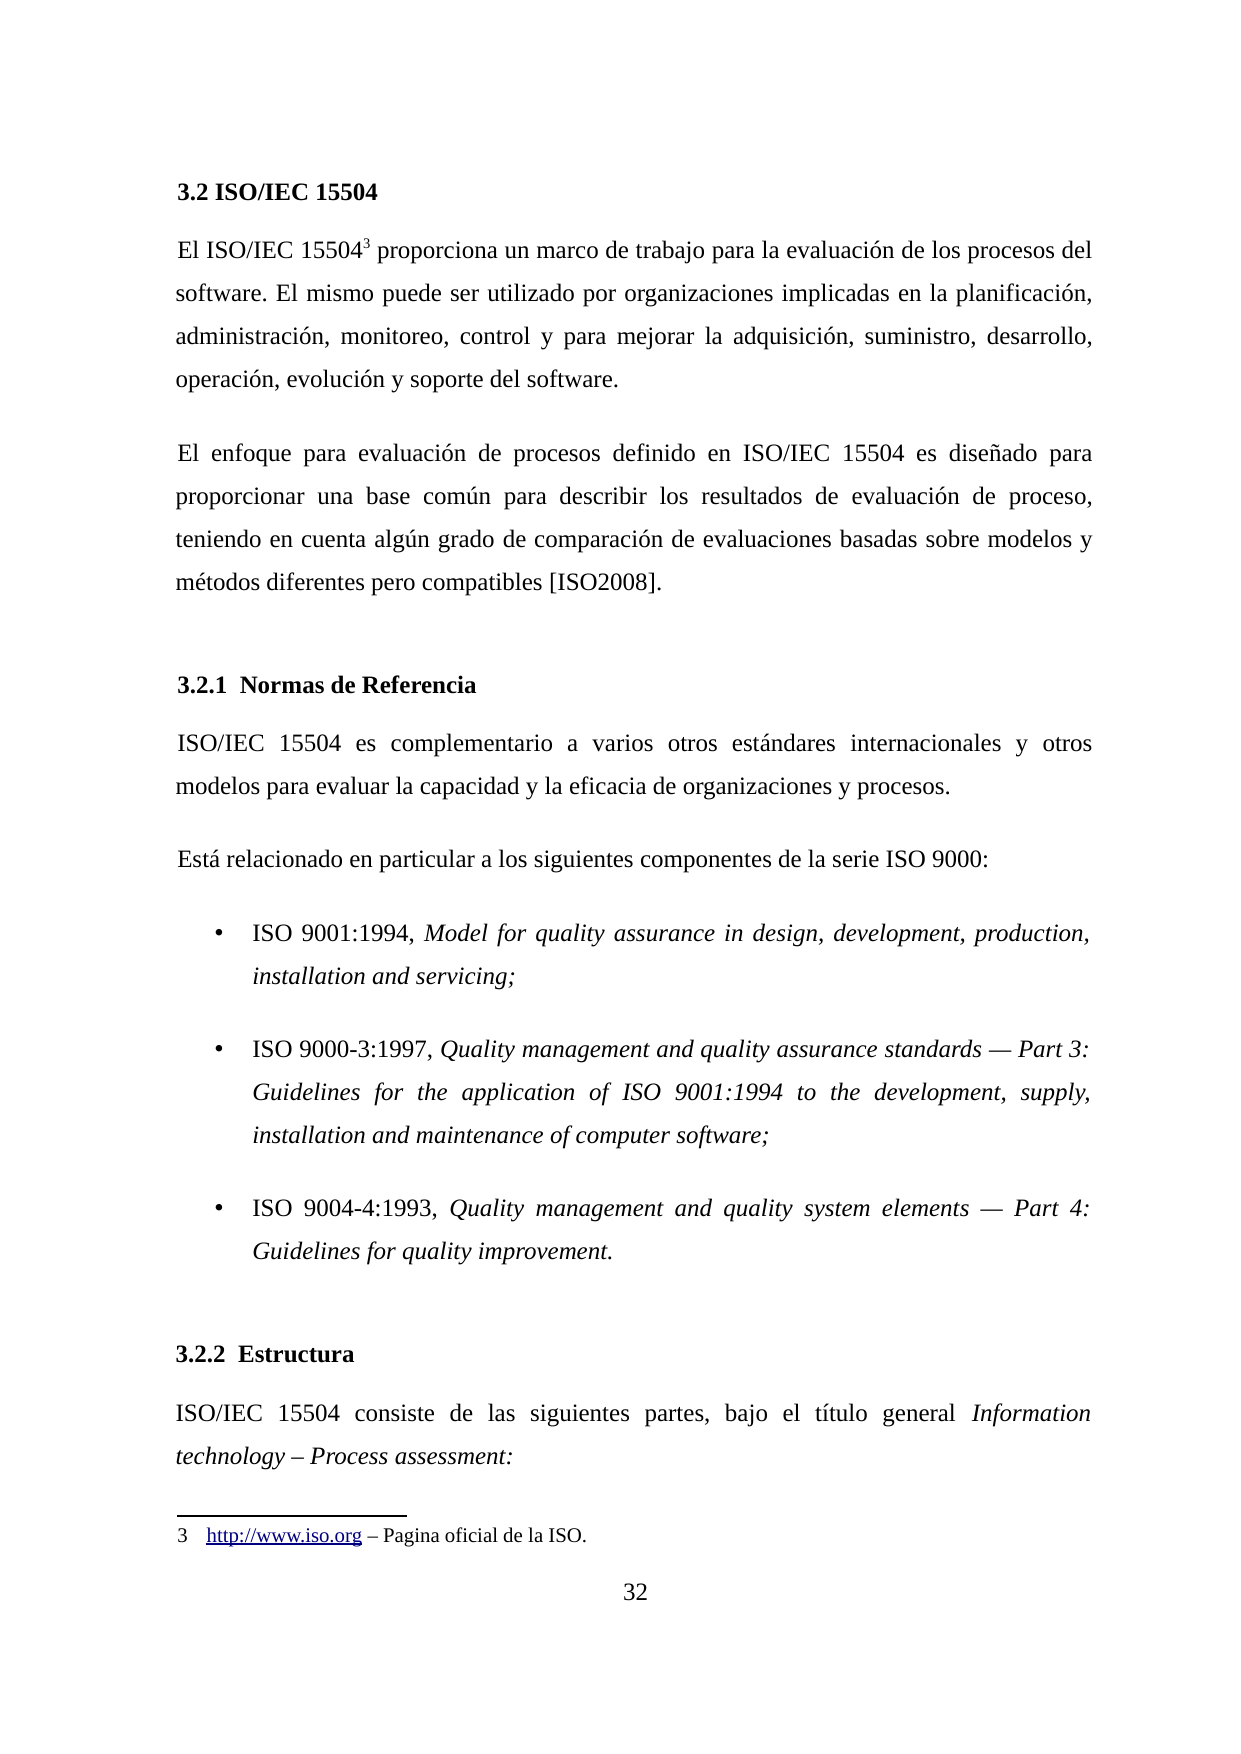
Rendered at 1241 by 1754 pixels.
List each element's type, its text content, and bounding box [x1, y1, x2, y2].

list ISO 9000-3:1997, Quality management and quality assurance standards — Part 3: Guidelines for the application of ISO 9001:1994 to the development, supply, installation and maintenance of computer software; [214, 1034, 1093, 1149]
text ISO/IEC 15504 es complementario a varios otros estándares internacionales y otros modelos para evaluar la capacidad y la eficacia de organizaciones y procesos. [175, 728, 1093, 800]
text El ISO/IEC 15504 proporciona un marco de trabajo para la evaluación de los procesos del software. El mismo puede ser utilizado por organizaciones implicadas en la planificación, administración, monitoreo, control y para mejorar la adquisición, suministro, desarrollo, operación, evolución y soporte del software. [175, 235, 1093, 393]
list ISO 9004-4:1993, Quality management and quality system elements — Part 4: Guidelines for quality improvement. [214, 1193, 1093, 1265]
subtitle 3.2 ISO/IEC 15504 [177, 177, 1093, 206]
list ISO/IEC 15504 consiste de las siguientes partes, bajo el título general Information technology – Process assessment: [175, 1398, 1093, 1469]
list ISO 9001:1994, Model for quality assurance in design, development, production, installation and servicing; [214, 918, 1093, 989]
text 3.2.1 Normas de Referencia [177, 670, 1093, 699]
text http://www.iso.org – Pagina oficial de la ISO. [177, 1522, 1093, 1547]
text Está relacionado en particular a los siguientes componentes de la serie ISO 9000: [175, 844, 1093, 873]
text El enfoque para evaluación de procesos definido en ISO/IEC 15504 es diseñado para proporcionar una base común para describir los resultados de evaluación de proceso, teniendo en cuenta algún grado de comparación de evaluaciones basadas sobre modelos y métodos diferentes pero compatibles [ISO2008]. [175, 438, 1093, 596]
list 3.2.2 Estructura [175, 1339, 1093, 1368]
